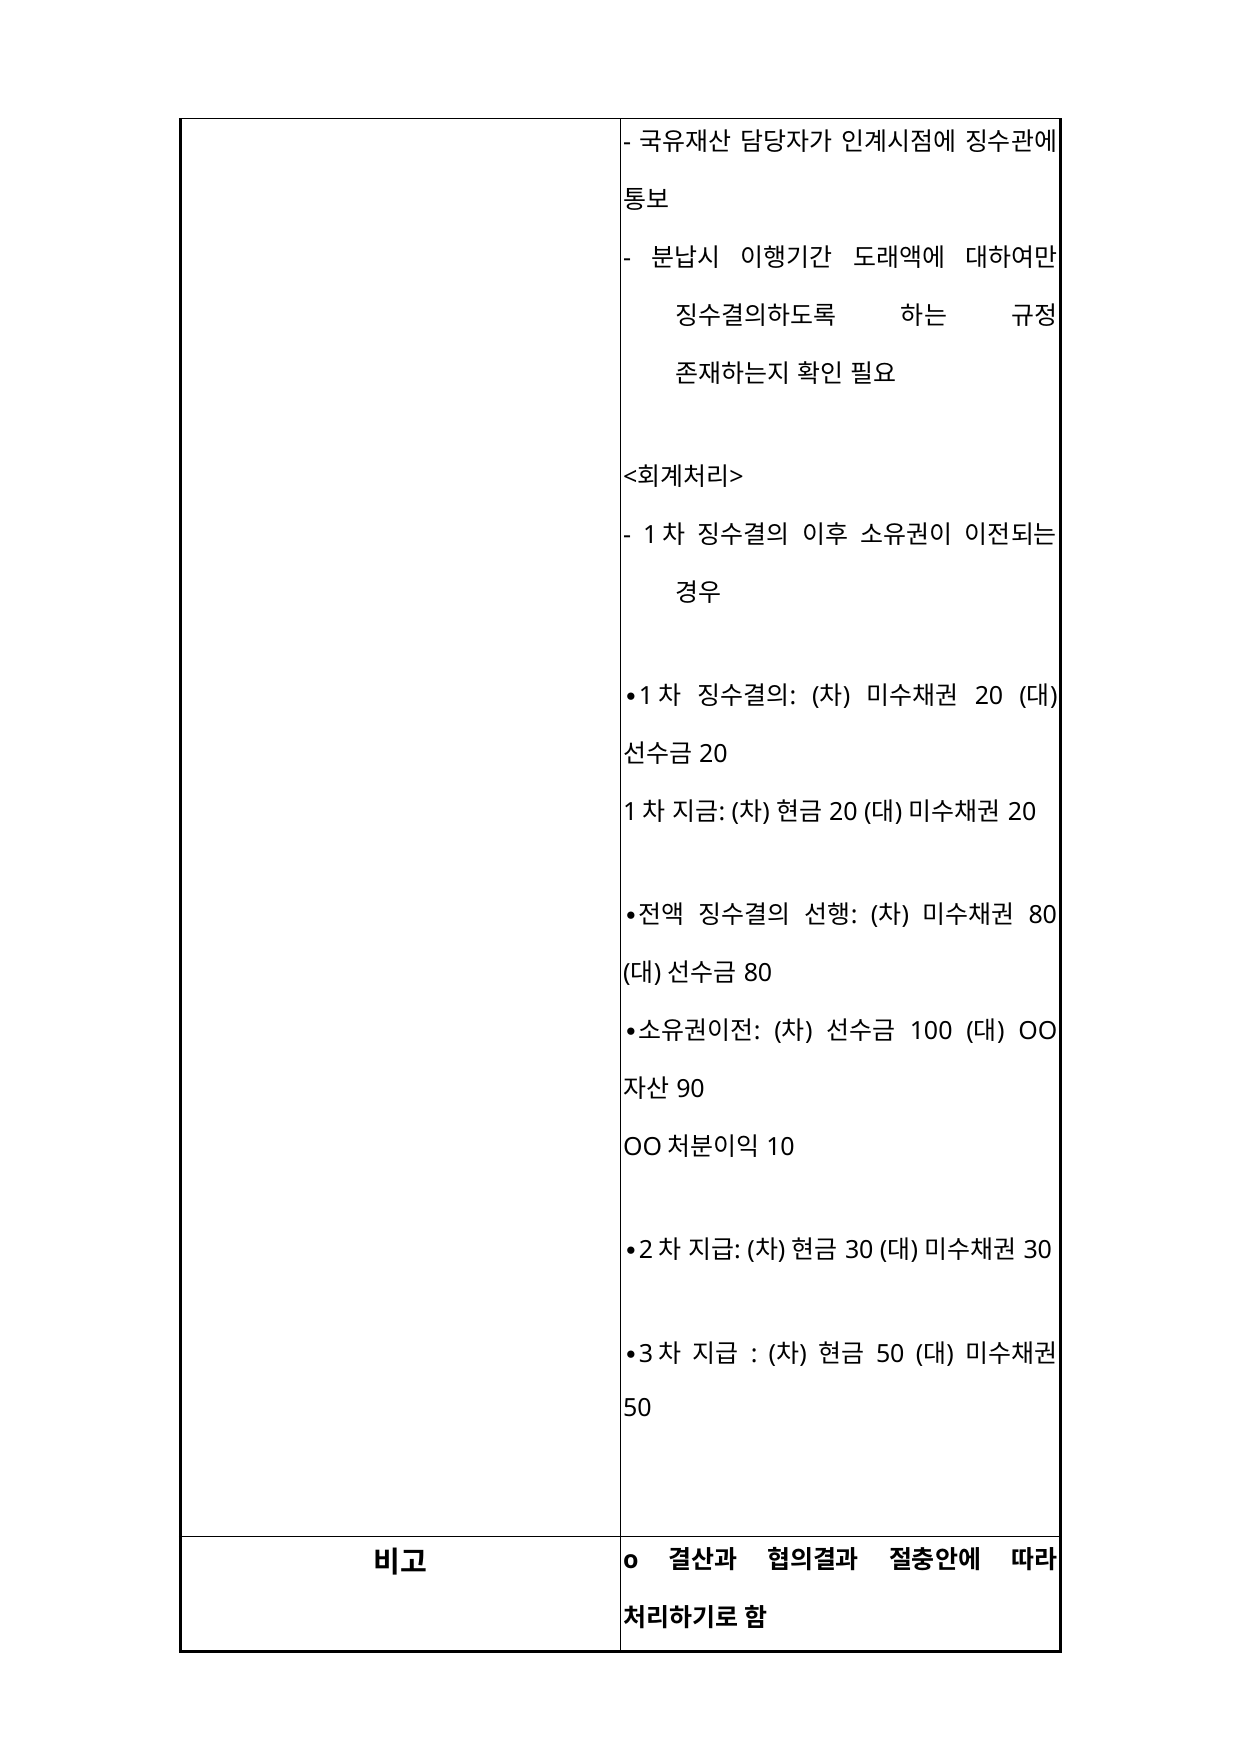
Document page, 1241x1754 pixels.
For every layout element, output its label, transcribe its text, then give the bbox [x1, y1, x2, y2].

table_cell 비고 [182, 1537, 620, 1650]
table_cell [182, 119, 620, 1536]
table_cell o 결산과 협의결과 절충안에 따라 처리하기로 함 [621, 1537, 1059, 1650]
table_cell - 국유재산 담당자가 인계시점에 징수관에 통보 - 분납시 이행기간 도래액에 대하여만 징수결의하도록 하는 규정 존재하는지 확인 필요 <회계처리> - 1차 징수결의 이후 소유권이 이전되는 경우 ∙1차 징수결의: (차) 미수채권 20 (대) 선수금 20 1차 지금: (차) 현금 20 (대) 미수채권 20 ∙전액 징수결의 선행: (차) 미수채권 80 (대) 선수금 80 ∙소유권이전: (차) 선수금 100 (대) OO자산 90 OO처분이익 10 ∙2차 지급: (차) 현금 30 (대) 미수채권 30 ∙3차 지급 : (차) 현금 50 (대) 미수채권 50 [621, 119, 1059, 1536]
